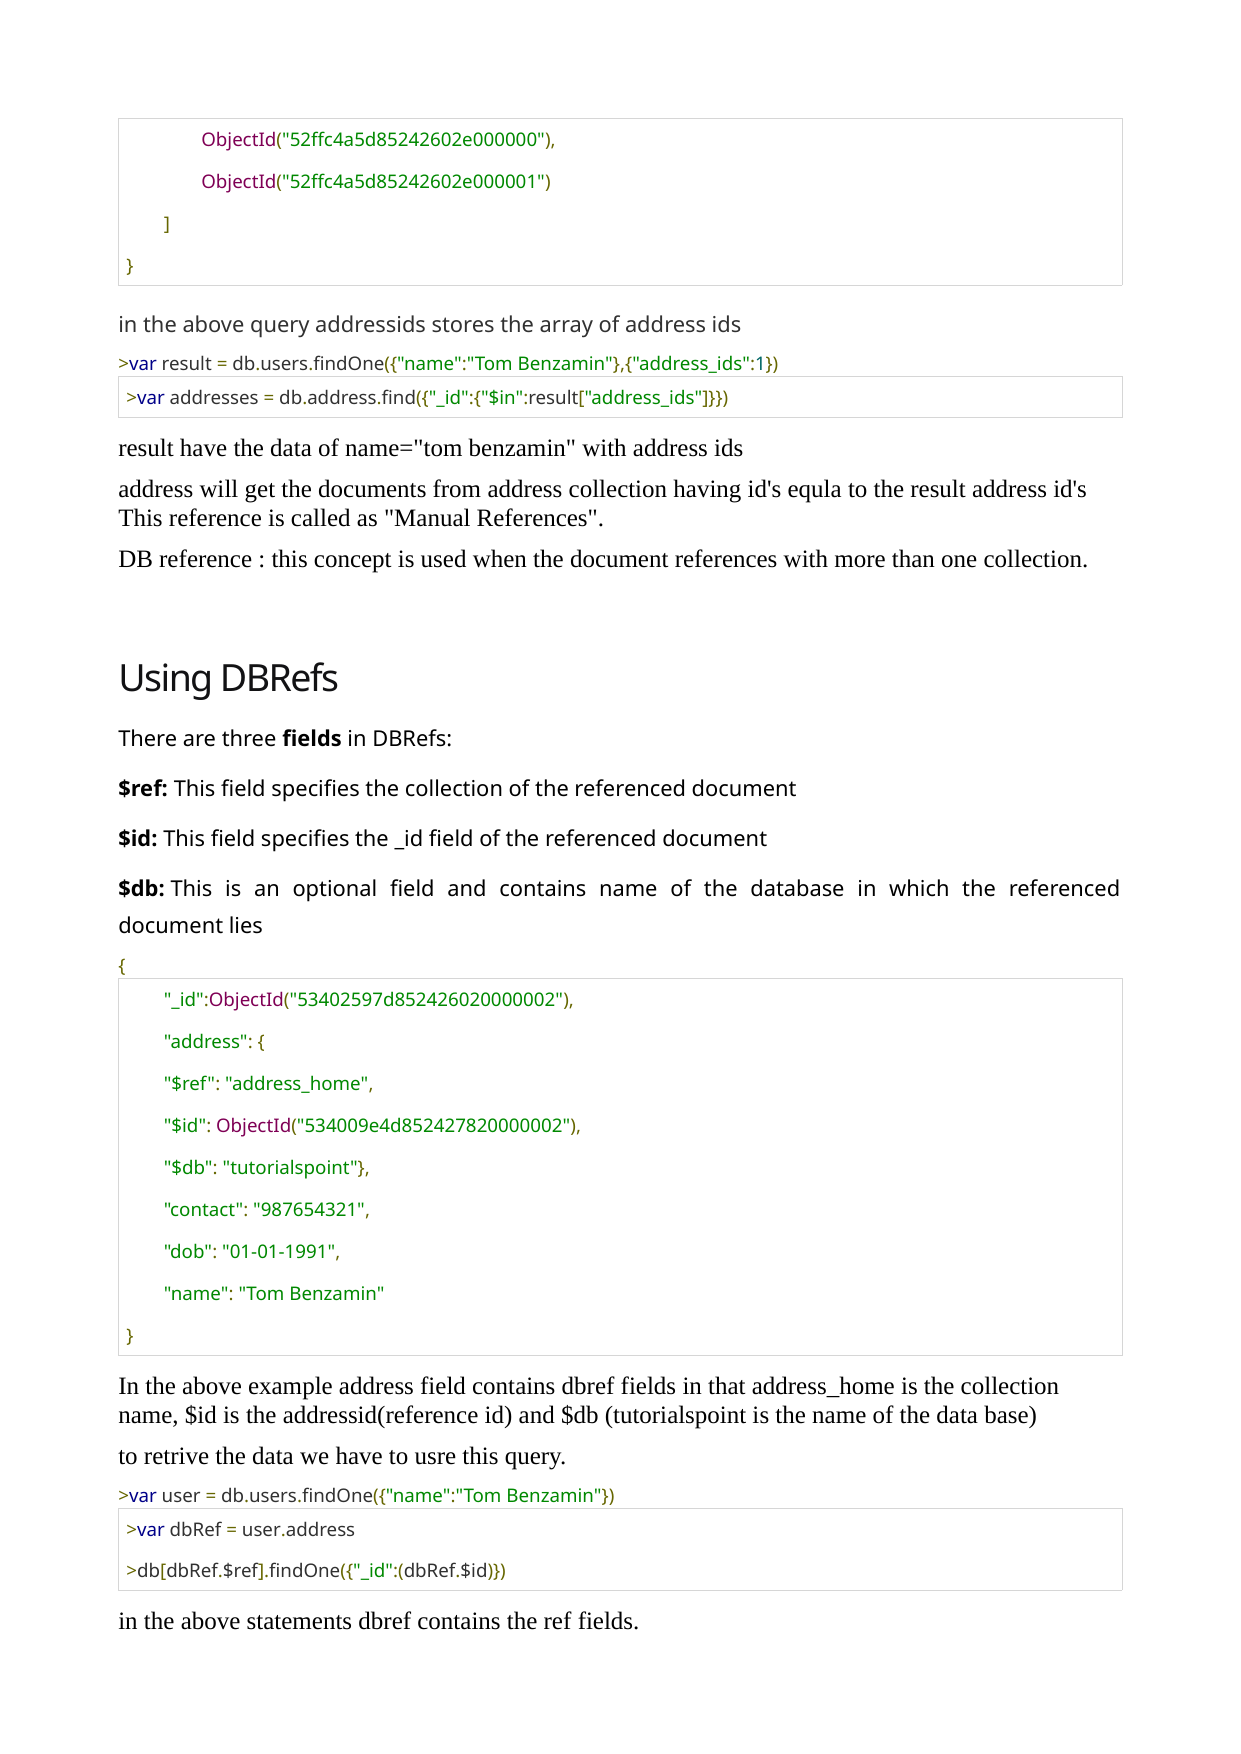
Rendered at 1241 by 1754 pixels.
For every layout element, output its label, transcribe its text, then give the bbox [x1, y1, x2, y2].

text DB reference : this concept is used when the document references with more than one collection. [118, 544, 1122, 573]
text "contact": "987654321", [119, 1188, 1122, 1222]
text $id: This field specifies the _id field of the referenced document [118, 815, 1122, 853]
text >var user = db.users.findOne({"name":"Tom Benzamin"}) [118, 1482, 1122, 1508]
text in the above statements dbref contains the ref fields. [118, 1606, 1122, 1635]
text address will get the documents from address collection having id's equla to the result address id's This reference is called as "Manual References". [118, 474, 1122, 532]
text "$id": ObjectId("534009e4d852427820000002"), [119, 1104, 1122, 1138]
text ObjectId("52ffc4a5d85242602e000001") [119, 160, 1122, 194]
subtitle Using DBRefs [118, 652, 1122, 703]
text "_id":ObjectId("53402597d852426020000002"), [119, 979, 1122, 1013]
text >var result = db.users.findOne({"name":"Tom Benzamin"},{"address_ids":1}) [118, 338, 1122, 376]
text } [119, 1314, 1122, 1355]
text >db[dbRef.$ref].findOne({"_id":(dbRef.$id)}) [119, 1549, 1122, 1590]
text "address": { [119, 1020, 1122, 1054]
text >var dbRef = user.address [119, 1509, 1122, 1541]
text ] [119, 202, 1122, 236]
text $ref: This field specifies the collection of the referenced document [118, 765, 1122, 803]
text "$db": "tutorialspoint"}, [119, 1146, 1122, 1181]
text result have the data of name="tom benzamin" with address ids [118, 433, 1122, 462]
text "dob": "01-01-1991", [119, 1230, 1122, 1264]
text There are three fields in DBRefs: [118, 715, 1122, 753]
text } [119, 244, 1122, 285]
text "name": "Tom Benzamin" [119, 1272, 1122, 1306]
text In the above example address field contains dbref fields in that address_home is the collection name, $id is the addressid(reference id) and $db (tutorialspoint is the name of the data base) [118, 1371, 1122, 1429]
text { [118, 953, 1122, 978]
text "$ref": "address_home", [119, 1062, 1122, 1097]
text to retrive the data we have to usre this query. [118, 1441, 1122, 1470]
text ObjectId("52ffc4a5d85242602e000000"), [119, 119, 1122, 152]
text in the above query addressids stores the array of address ids [118, 301, 1122, 338]
text $db: This is an optional field and contains name of the database in which the referenced document lies [118, 865, 1122, 940]
text >var addresses = db.address.find({"_id":{"$in":result["address_ids"]}}) [119, 377, 1122, 417]
